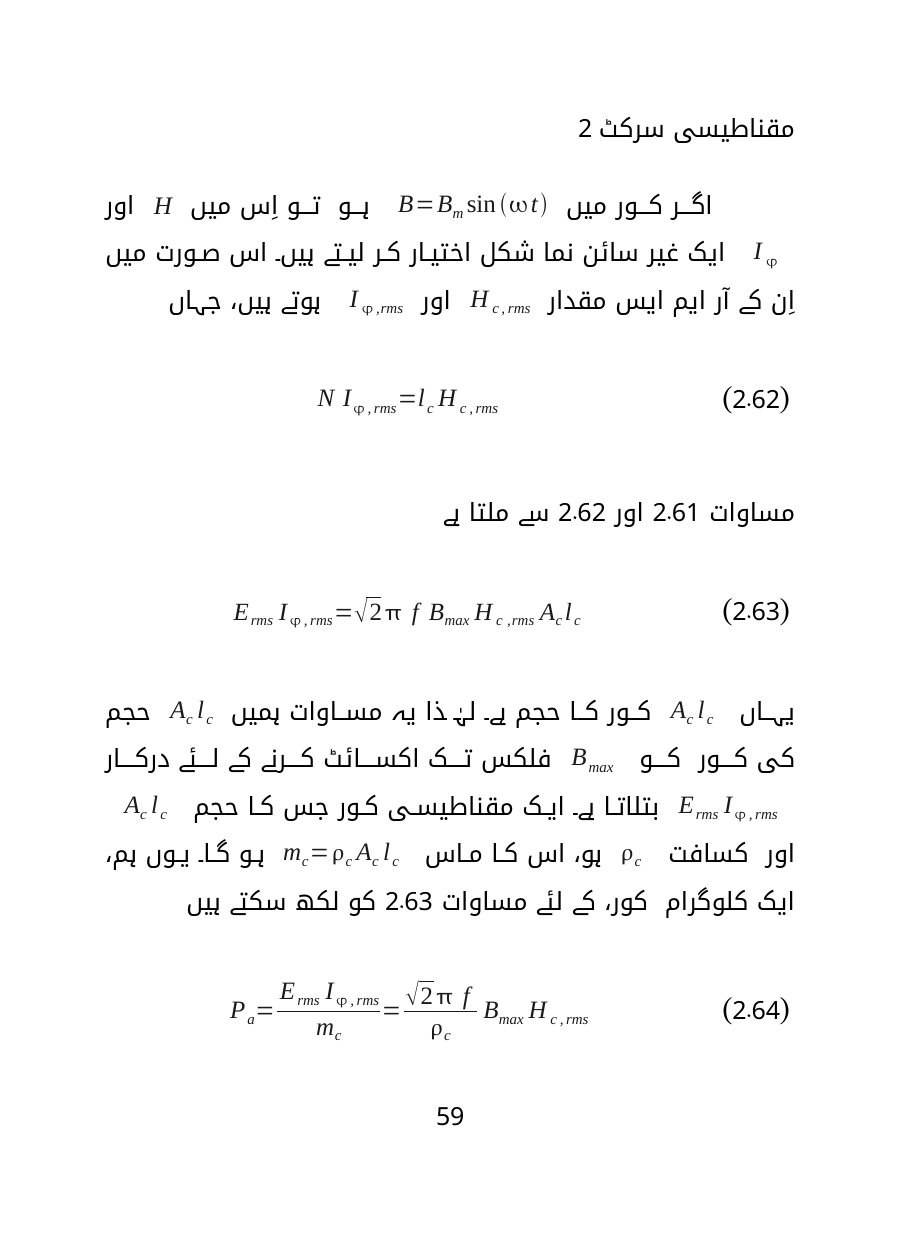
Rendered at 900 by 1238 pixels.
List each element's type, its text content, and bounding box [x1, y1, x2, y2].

table_header [105, 972, 703, 1062]
text مساوات 2.61 اور 2.62 سے ملتا ہے [105, 489, 795, 536]
table_header (2.63) [699, 583, 795, 654]
text یہاں کور کا حجم ہے۔ لہٰذا یہ مساوات ہمیںحجم کی کور کو فلکس تک اکسائٹ کرنے کے لئے درکار بتلاتا ہے۔ ایک مقناطیسی کور جس کا حجم اور کسافت ہو، اس کا ماس ہو گا۔ یوں ہم، ایک کلوگرام کور، کے لئے مساوات 2.63 کو لکھ سکتے ہیں [105, 688, 795, 925]
table_header (2.62) [701, 371, 795, 442]
table_header [105, 583, 699, 654]
text اگر کور میں ہو تو اِس میںاور ایک غیر سائن نما شکل اختیار کر لیتے ہیں۔ اس صورت میں اِن کے آر ایم ایس مقداراور ہوتے ہیں، جہاں [105, 182, 795, 324]
table_header [105, 371, 701, 442]
table_header (2.64) [703, 972, 795, 1062]
